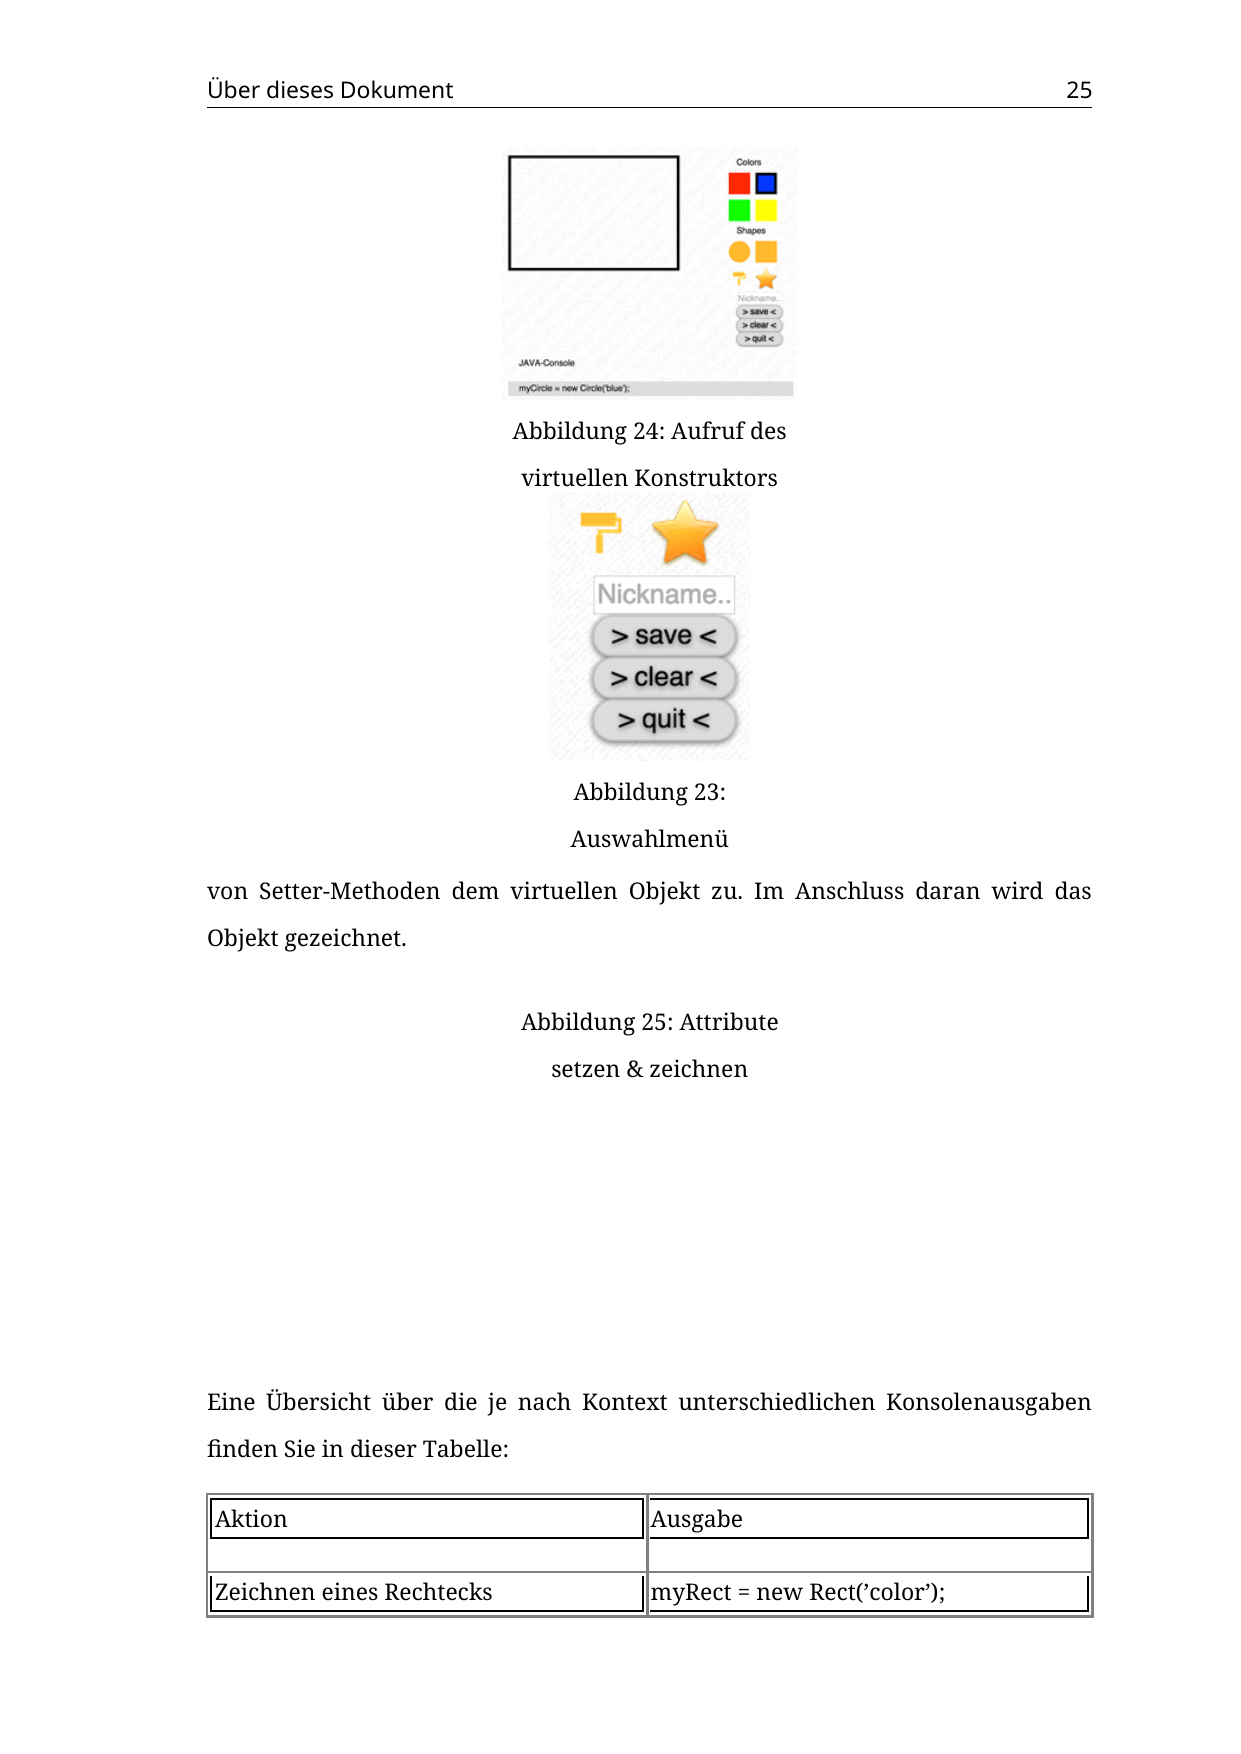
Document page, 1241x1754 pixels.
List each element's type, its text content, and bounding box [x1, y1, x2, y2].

text Abbildung 24: Aufruf des virtuellen Konstruktors [502, 400, 797, 493]
text von Setter-Methoden dem virtuellen Objekt zu. Im Anschluss daran wird das Objekt gezeichnet. [207, 148, 1092, 953]
table_cell myRect = new Rect(’color’); [649, 1573, 1091, 1615]
text Eine Übersicht über die je nach Kontext unterschiedlichen Konsolenausgaben finden Sie in dieser Tabelle: [207, 1386, 1092, 1464]
table_header Aktion [208, 1495, 646, 1571]
table_cell Zeichnen eines Rechtecks [208, 1573, 646, 1615]
text Abbildung 23: Auswahlmenü [549, 761, 750, 854]
text Abbildung 25: Attribute setzen & zeichnen [502, 1006, 798, 1084]
table_header Ausgabe [649, 1495, 1091, 1571]
